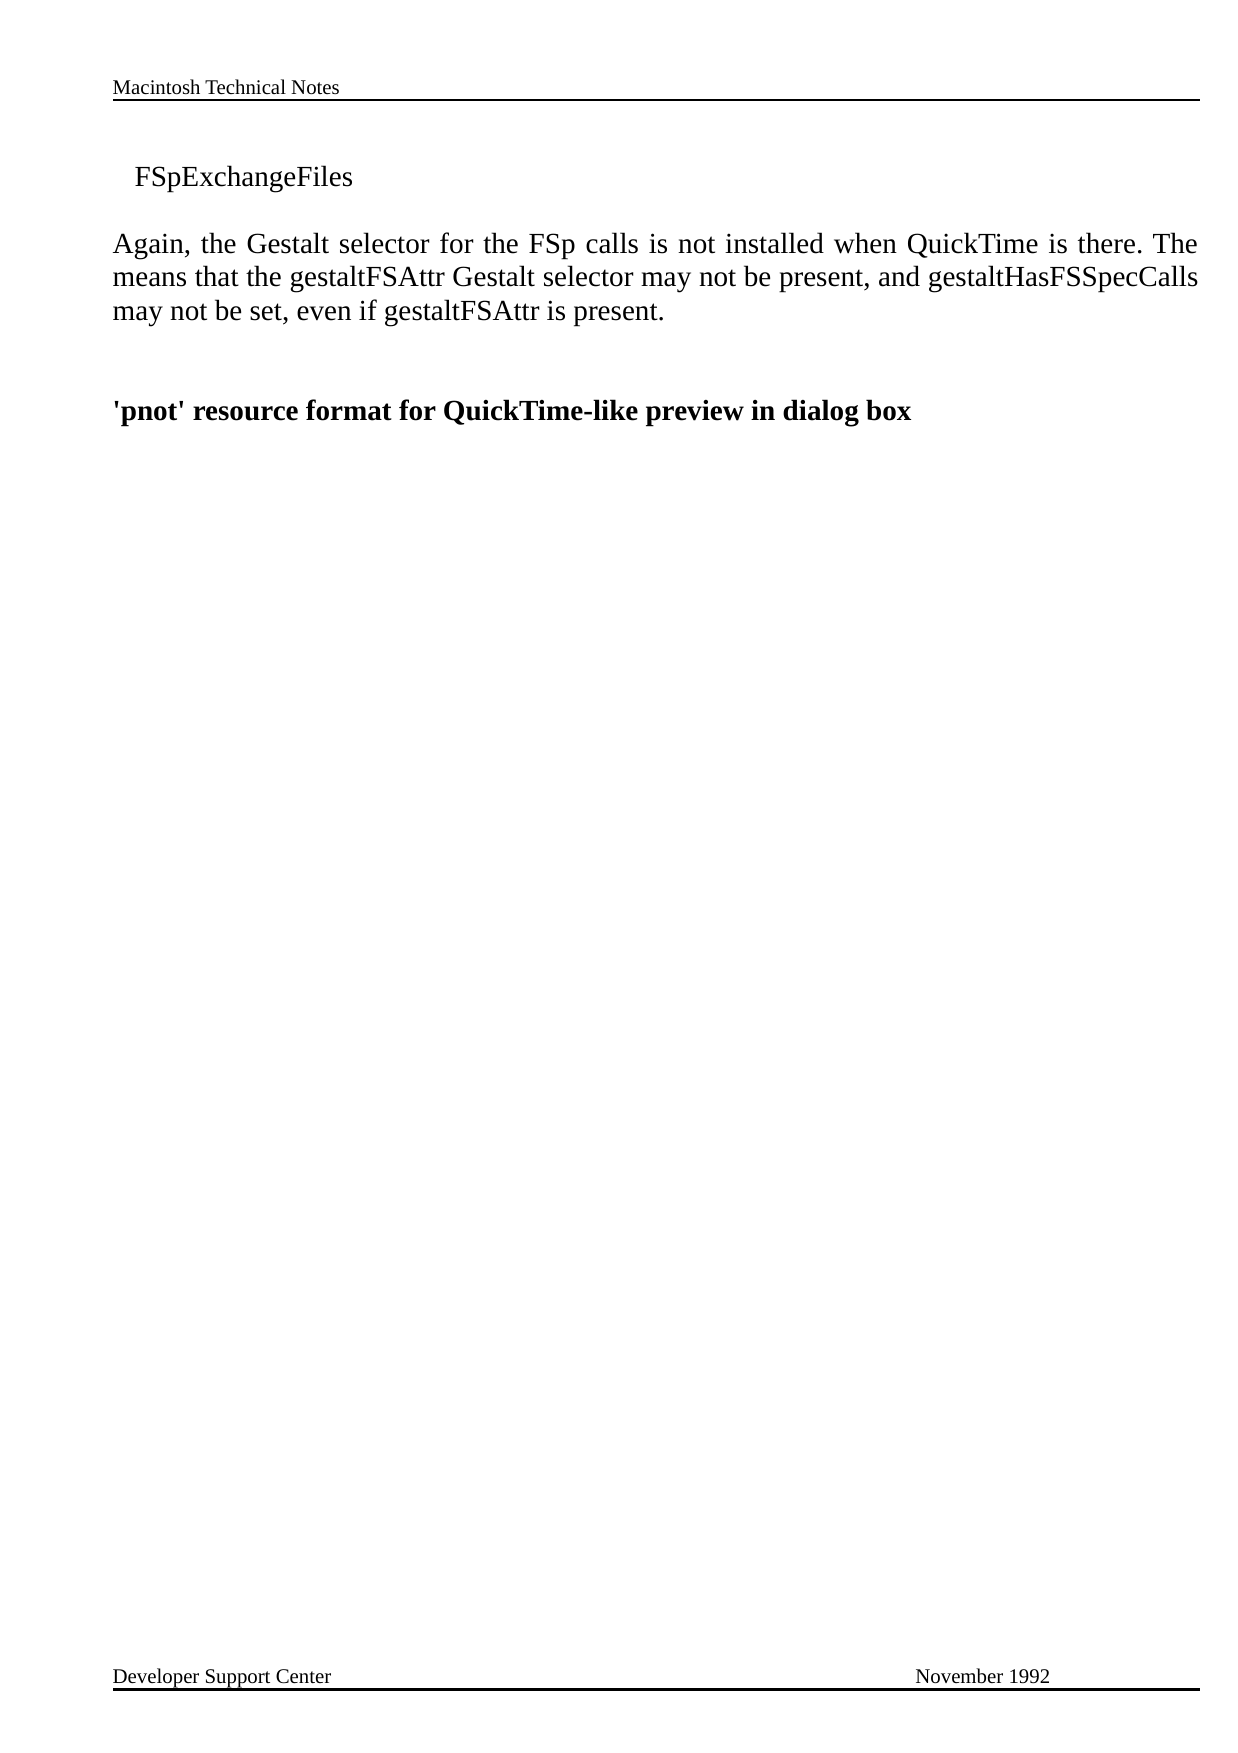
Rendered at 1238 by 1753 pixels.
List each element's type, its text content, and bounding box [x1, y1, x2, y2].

text 'pnot' resource format for QuickTime-like preview in dialog box [112, 393, 1200, 427]
text Again, the Gestalt selector for the FSp calls is not installed when QuickTime is there. The means that the gestaltFSAttr Gestalt selector may not be present, and gestaltHasFSSpecCalls may not be set, even if gestaltFSAttr is present. [112, 226, 1200, 326]
text FSpExchangeFiles [112, 159, 1200, 192]
